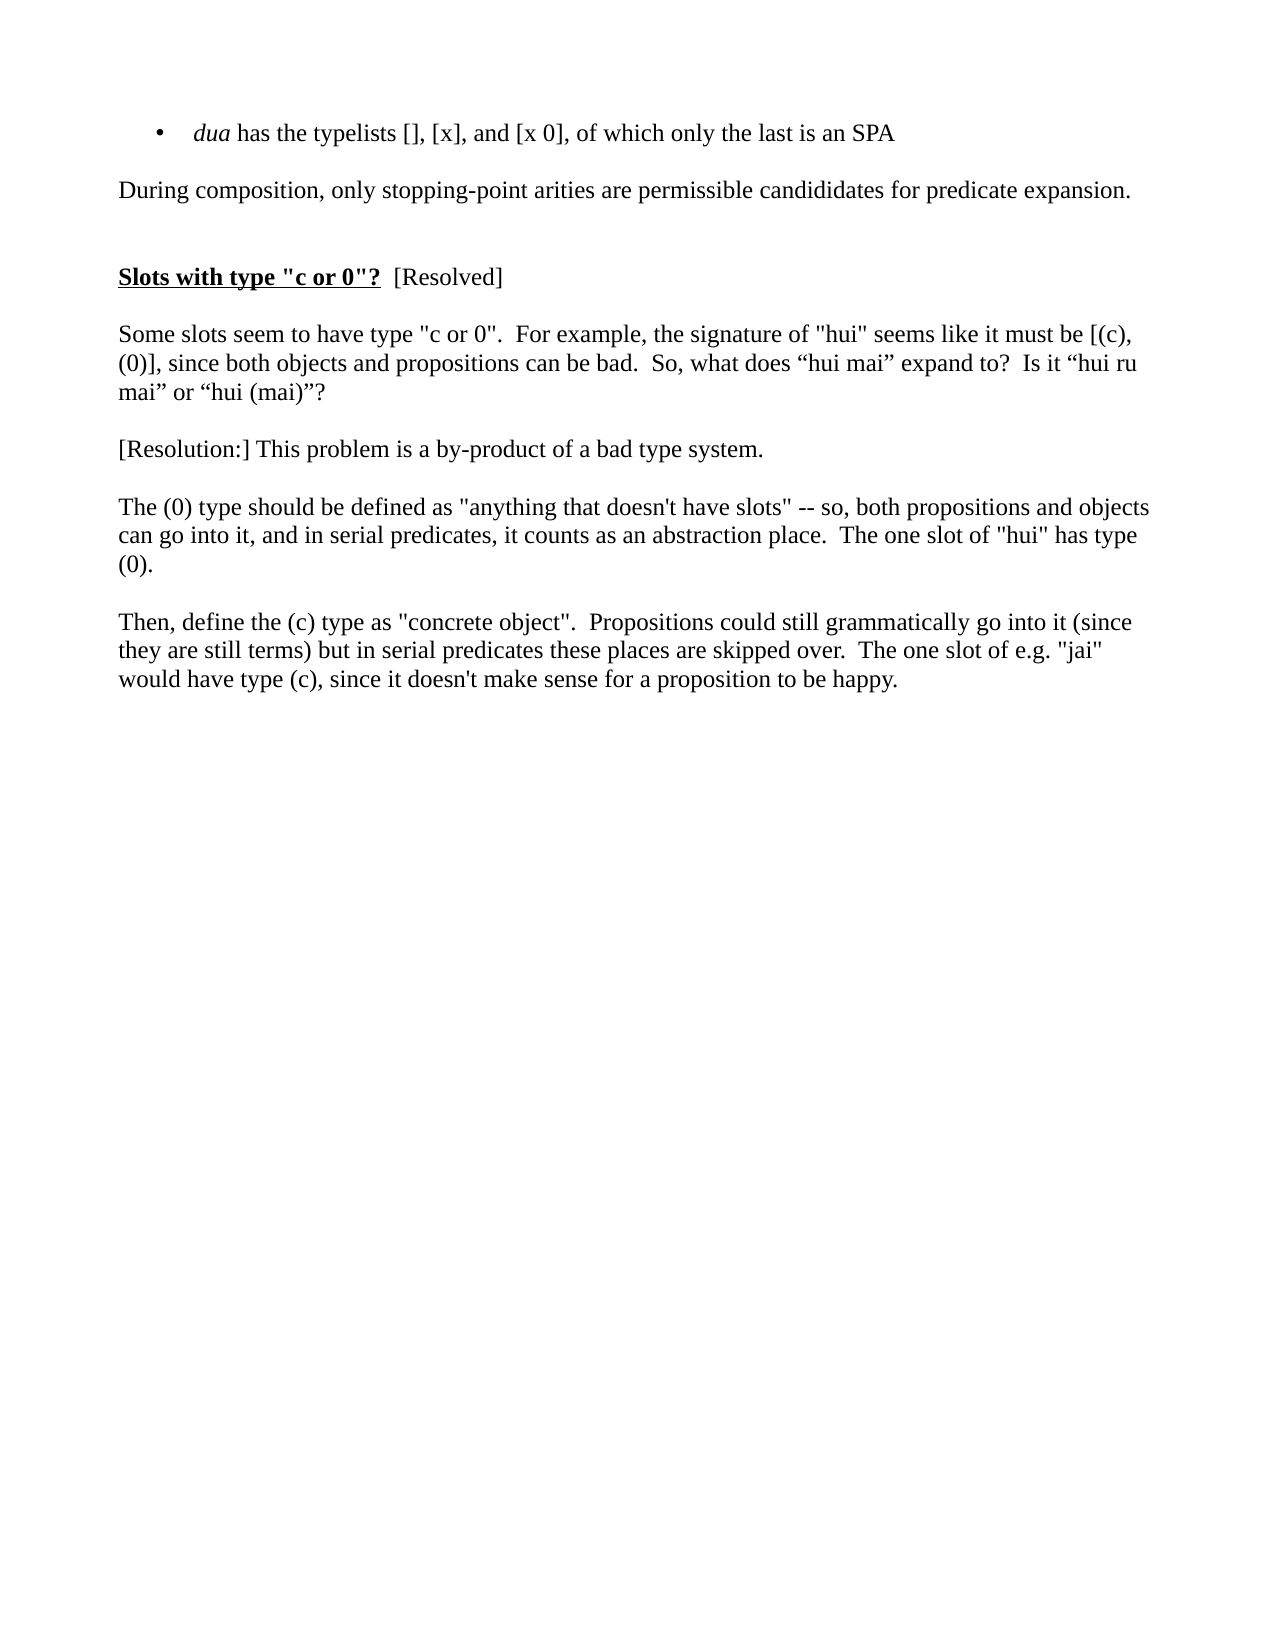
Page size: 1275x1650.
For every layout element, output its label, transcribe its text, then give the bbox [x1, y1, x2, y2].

text The (0) type should be defined as "anything that doesn't have slots" -- so, both propositions and objects can go into it, and in serial predicates, it counts as an abstraction place. The one slot of "hui" has type (0). [118, 492, 1157, 578]
list dua has the typelists [], [x], and [x 0], of which only the last is an SPA [156, 118, 1157, 147]
text Slots with type "c or 0"? [Resolved] [118, 262, 1157, 291]
text Then, define the (c) type as "concrete object". Propositions could still grammatically go into it (since they are still terms) but in serial predicates these places are skipped over. The one slot of e.g. "jai" would have type (c), since it doesn't make sense for a proposition to be happy. [118, 607, 1157, 693]
text During composition, only stopping-point arities are permissible candididates for predicate expansion. [118, 176, 1157, 204]
text Some slots seem to have type "c or 0". For example, the signature of "hui" seems like it must be [(c), (0)], since both objects and propositions can be bad. So, what does “hui mai” expand to? Is it “hui ru mai” or “hui (mai)”? [118, 319, 1157, 406]
text [Resolution:] This problem is a by-product of a bad type system. [118, 434, 1157, 463]
